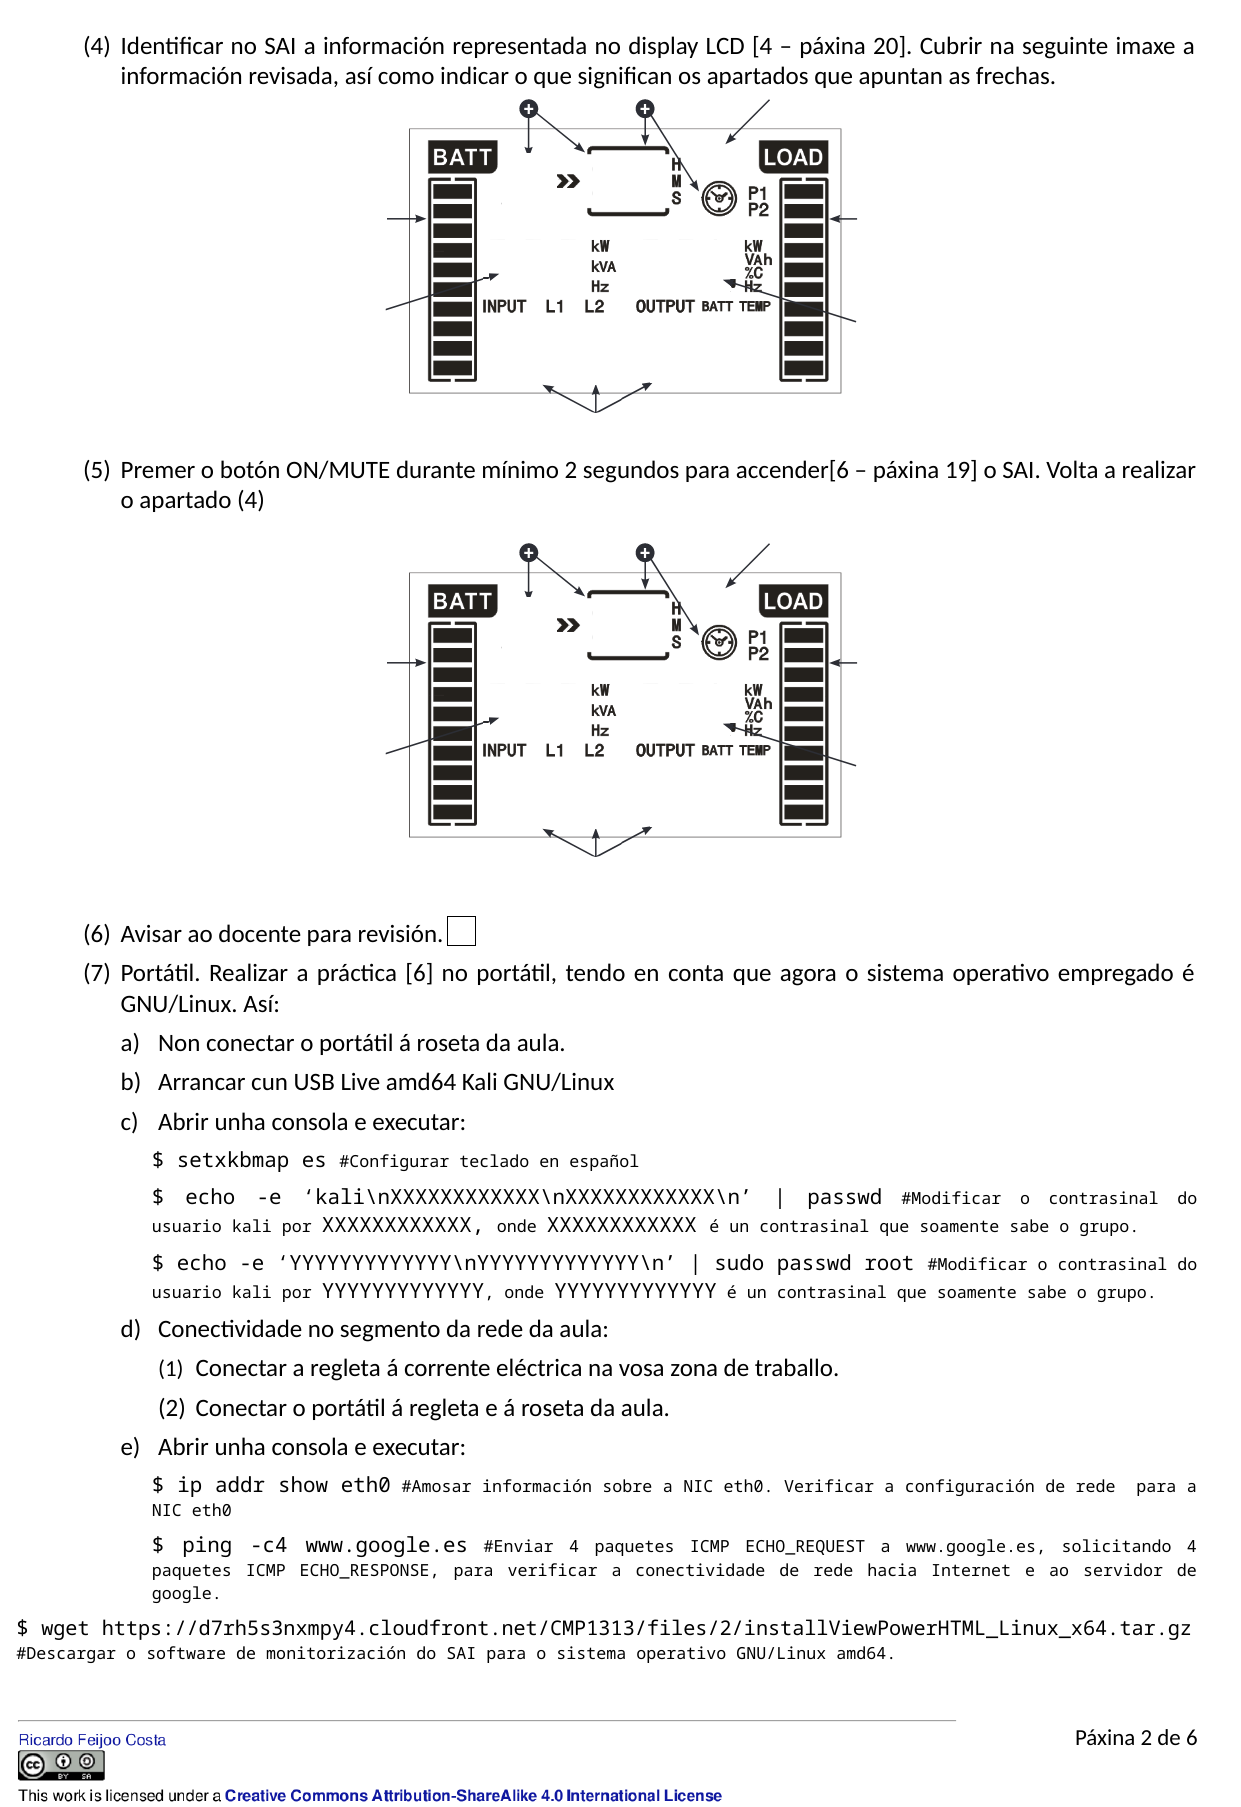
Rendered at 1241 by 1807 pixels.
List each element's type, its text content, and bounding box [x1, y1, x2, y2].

list Conectar a regleta á corrente eléctrica na vosa zona de traballo. [158, 1353, 1197, 1383]
list Abrir unha consola e executar: [120, 1106, 1197, 1136]
list Portátil. Realizar a práctica [6] no portátil, tendo en conta que agora o sistema operativo empregado é GNU/Linux. Así: [83, 957, 1197, 1018]
list $ echo -e ‘kali\nXXXXXXXXXXXX\nXXXXXXXXXXXX\n’ | passwd #Modificar o contrasinal do usuario kali por XXXXXXXXXXXX, onde XXXXXXXXXXXX é un contrasinal que soamente sabe o grupo. [116, 1182, 1197, 1239]
list $ wget https://d7rh5s3nxmpy4.cloudfront.net/CMP1313/files/2/installViewPowerHTML_Linux_x64.tar.gz #Descargar o software de monitorización do SAI para o sistema operativo GNU/Linux amd64. [16, 1613, 1197, 1664]
picture [8, 1715, 957, 1806]
list $ ip addr show eth0 #Amosar información sobre a NIC eth0. Verificar a configuración de rede para a NIC eth0 [116, 1470, 1197, 1522]
list $ ping -c4 www.google.es #Enviar 4 paquetes ICMP ECHO_REQUEST a www.google.es, solicitando 4 paquetes ICMP ECHO_RESPONSE, para verificar a conectividade de rede hacia Internet e ao servidor de google. [116, 1530, 1197, 1604]
picture [385, 543, 858, 857]
list Conectividade no segmento da rede da aula: [120, 1313, 1197, 1344]
list $ setxkbmap es #Configurar teclado en español [116, 1145, 1197, 1173]
list Abrir unha consola e executar: [120, 1431, 1197, 1462]
list Identificar no SAI a información representada no display LCD [4 – páxina 20]. Cubrir na seguinte imaxe a información revisada, así como indicar o que significan os apartados que apuntan as frechas. [83, 30, 1197, 91]
list Non conectar o portátil á roseta da aula. [120, 1027, 1197, 1058]
picture [385, 99, 858, 413]
list Arrancar cun USB Live amd64 Kali GNU/Linux [120, 1066, 1197, 1097]
list Conectar o portátil á regleta e á roseta da aula. [158, 1392, 1197, 1422]
list $ echo -e ‘YYYYYYYYYYYYY\nYYYYYYYYYYYYY\n’ | sudo passwd root #Modificar o contrasinal do usuario kali por YYYYYYYYYYYYY, onde YYYYYYYYYYYYY é un contrasinal que soamente sabe o grupo. [116, 1248, 1197, 1304]
list Premer o botón ON/MUTE durante mínimo 2 segundos para accender[6 – páxina 19] o SAI. Volta a realizar o apartado (4) [83, 454, 1197, 515]
list Avisar ao docente para revisión. [83, 918, 1197, 948]
